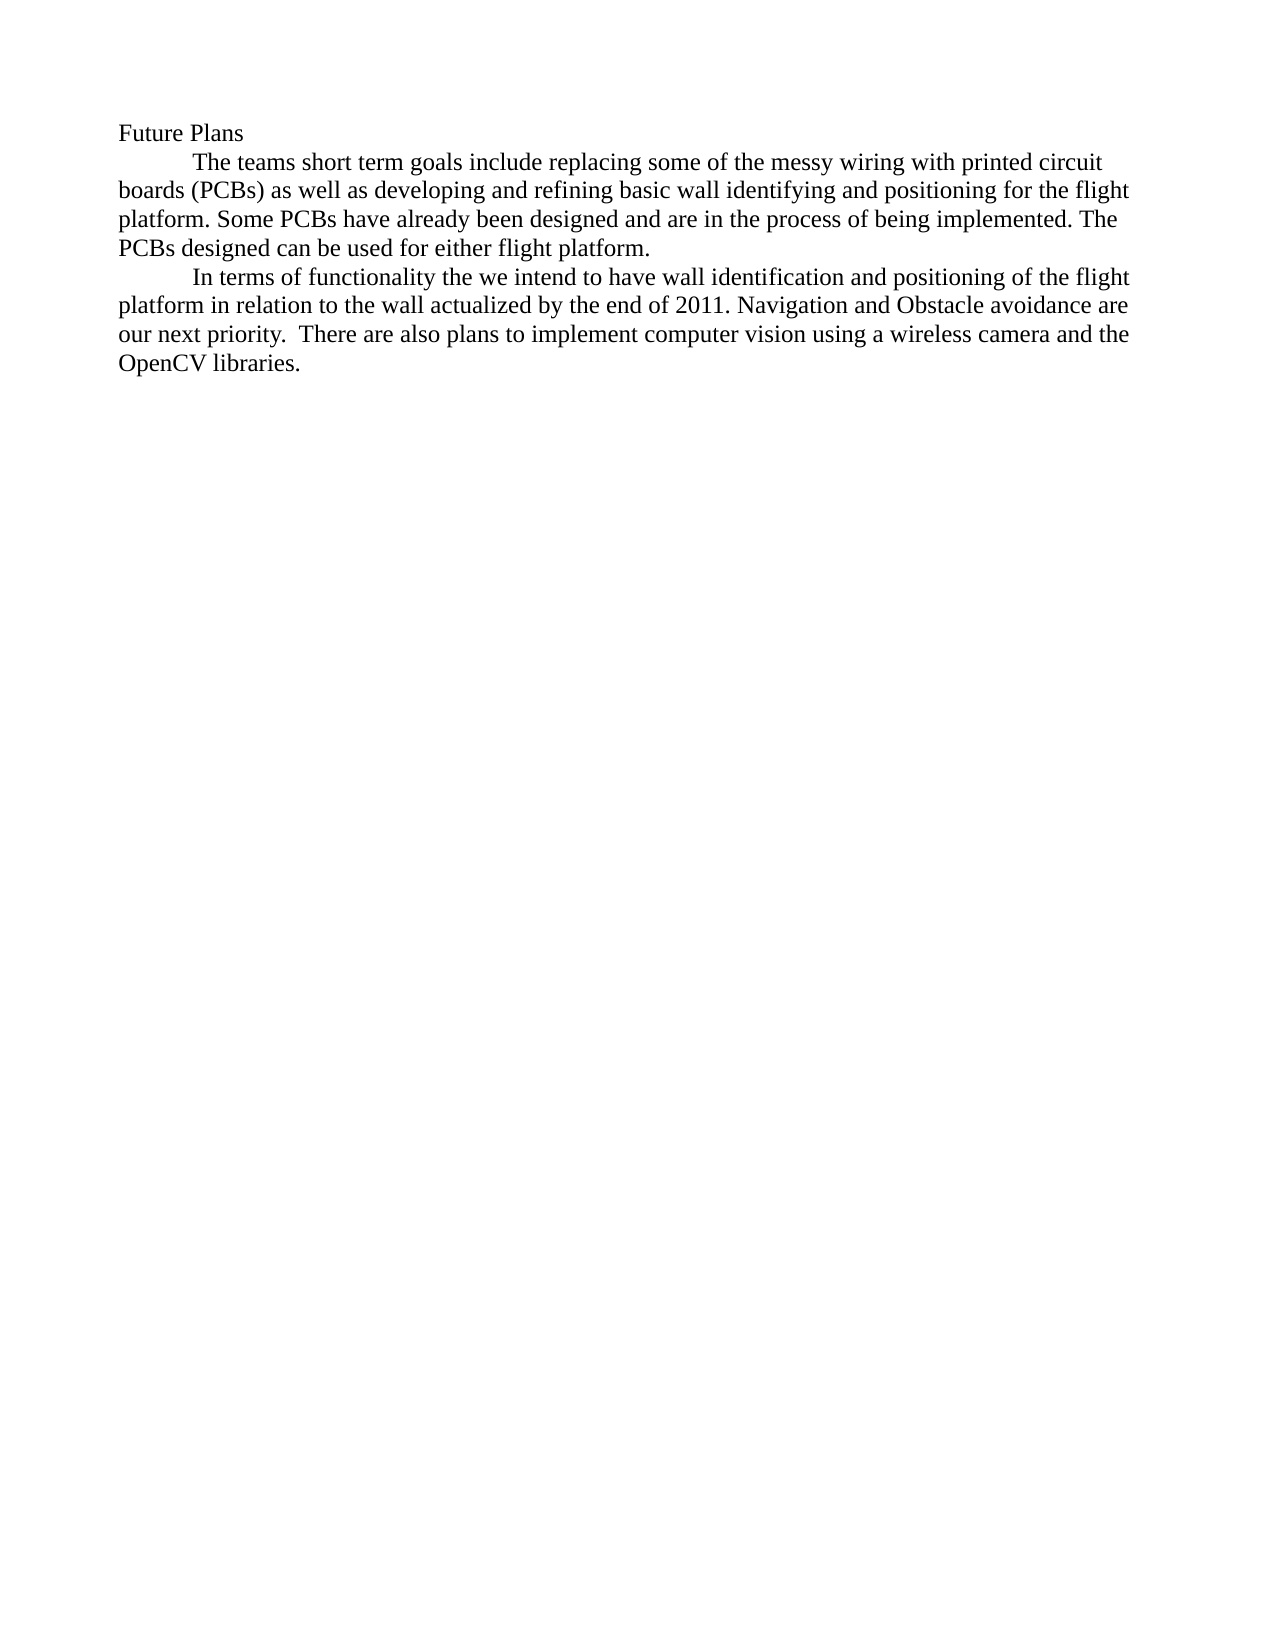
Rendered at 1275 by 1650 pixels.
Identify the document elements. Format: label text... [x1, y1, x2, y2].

text Future Plans [118, 118, 1157, 147]
text The teams short term goals include replacing some of the messy wiring with printed circuit boards (PCBs) as well as developing and refining basic wall identifying and positioning for the flight platform. Some PCBs have already been designed and are in the process of being implemented. The PCBs designed can be used for either flight platform. [118, 147, 1157, 262]
text In terms of functionality the we intend to have wall identification and positioning of the flight platform in relation to the wall actualized by the end of 2011. Navigation and Obstacle avoidance are our next priority. There are also plans to implement computer vision using a wireless camera and the OpenCV libraries. [118, 262, 1157, 377]
